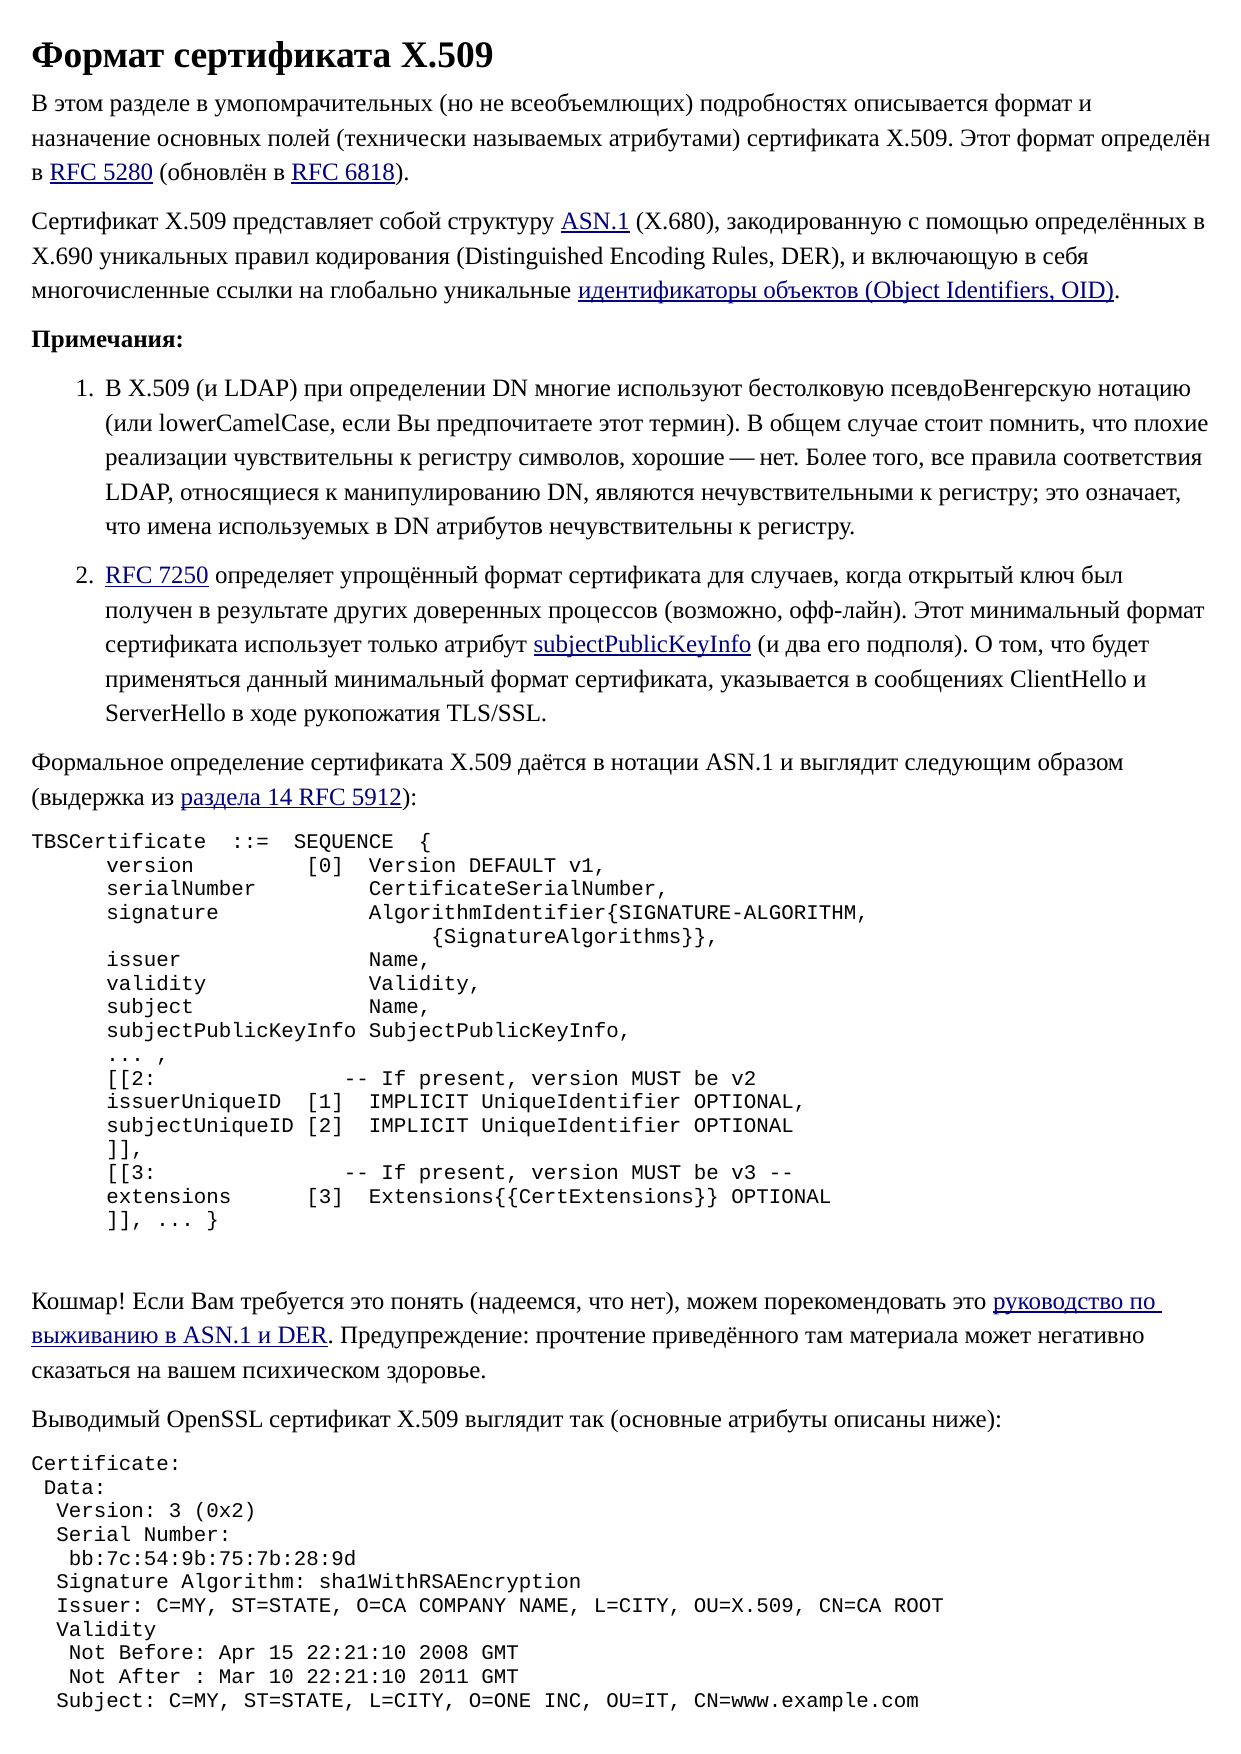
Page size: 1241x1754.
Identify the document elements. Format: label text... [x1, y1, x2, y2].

list RFC 7250 определяет упрощённый формат сертификата для случаев, когда открытый ключ был получен в результате других доверенных процессов (возможно, офф-лайн). Этот минимальный формат сертификата использует только атрибут subjectPublicKeyInfo (и два его подполя). О том, что будет применяться данный минимальный формат сертификата, указывается в сообщениях ClientHello и ServerHello в ходе рукопожатия TLS/SSL. [75, 561, 1212, 727]
text Signature Algorithm: sha1WithRSAEncryption [31, 1571, 1212, 1595]
text ]], ... } [31, 1209, 1212, 1233]
text {SignatureAlgorithms}}, [31, 926, 1212, 949]
text Кошмар! Если Вам требуется это понять (надеемся, что нет), можем порекомендовать это руководство по выживанию в ASN.1 и DER. Предупреждение: прочтение приведённого там материала может негативно сказаться на вашем психическом здоровье. [31, 1286, 1212, 1384]
text serialNumber CertificateSerialNumber, [31, 878, 1212, 902]
text issuerUniqueID [1] IMPLICIT UniqueIdentifier OPTIONAL, [31, 1091, 1212, 1115]
text [[2: -- If present, version MUST be v2 [31, 1067, 1212, 1091]
text ]], [31, 1138, 1212, 1162]
text [[3: -- If present, version MUST be v3 -- [31, 1162, 1212, 1186]
text Data: [31, 1477, 1212, 1501]
list В X.509 (и LDAP) при определении DN многие используют бестолковую псевдоВенгерскую нотацию (или lowerCamelCase, если Вы предпочитаете этот термин). В общем случае стоит помнить, что плохие реализации чувствительны к регистру символов, хорошие — нет. Более того, все правила соответствия LDAP, относящиеся к манипулированию DN, являются нечувствительными к регистру; это означает, что имена используемых в DN атрибутов нечувствительны к регистру. [75, 373, 1212, 540]
text version [0] Version DEFAULT v1, [31, 855, 1212, 878]
text Issuer: C=MY, ST=STATE, O=CA COMPANY NAME, L=CITY, OU=X.509, CN=CA ROOT [31, 1595, 1212, 1619]
subtitle Формат сертификата X.509 [31, 33, 1212, 76]
text Сертификат X.509 представляет собой структуру ASN.1 (X.680), закодированную с помощью определённых в X.690 уникальных правил кодирования (Distinguished Encoding Rules, DER), и включающую в себя многочисленные ссылки на глобально уникальные идентификаторы объектов (Object Identifiers, OID). [31, 206, 1212, 304]
text Subject: C=MY, ST=STATE, L=CITY, O=ONE INC, OU=IT, CN=www.example.com [31, 1690, 1212, 1713]
text subjectPublicKeyInfo SubjectPublicKeyInfo, [31, 1020, 1212, 1044]
text Not After : Mar 10 22:21:10 2011 GMT [31, 1666, 1212, 1690]
text Выводимый OpenSSL сертификат X.509 выглядит так (основные атрибуты описаны ниже): [31, 1404, 1212, 1433]
text В этом разделе в умопомрачительных (но не всеобъемлющих) подробностях описывается формат и назначение основных полей (технически называемых атрибутами) сертификата X.509. Этот формат определён в RFC 5280 (обновлён в RFC 6818). [31, 88, 1212, 186]
text Validity [31, 1619, 1212, 1642]
text Not Before: Apr 15 22:21:10 2008 GMT [31, 1642, 1212, 1666]
text subjectUniqueID [2] IMPLICIT UniqueIdentifier OPTIONAL [31, 1115, 1212, 1138]
text extensions [3] Extensions{{CertExtensions}} OPTIONAL [31, 1186, 1212, 1209]
text signature AlgorithmIdentifier{SIGNATURE-ALGORITHM, [31, 902, 1212, 926]
text ... , [31, 1044, 1212, 1067]
text Version: 3 (0x2) [31, 1501, 1212, 1524]
text Примечания: [31, 324, 1212, 353]
text bb:7c:54:9b:75:7b:28:9d [31, 1548, 1212, 1571]
text validity Validity, [31, 973, 1212, 997]
text subject Name, [31, 997, 1212, 1020]
text Формальное определение сертификата X.509 даётся в нотации ASN.1 и выглядит следующим образом (выдержка из раздела 14 RFC 5912): [31, 747, 1212, 811]
text TBSCertificate ::= SEQUENCE { [31, 831, 1212, 855]
text issuer Name, [31, 949, 1212, 973]
text Serial Number: [31, 1524, 1212, 1548]
text Certificate: [31, 1453, 1212, 1477]
